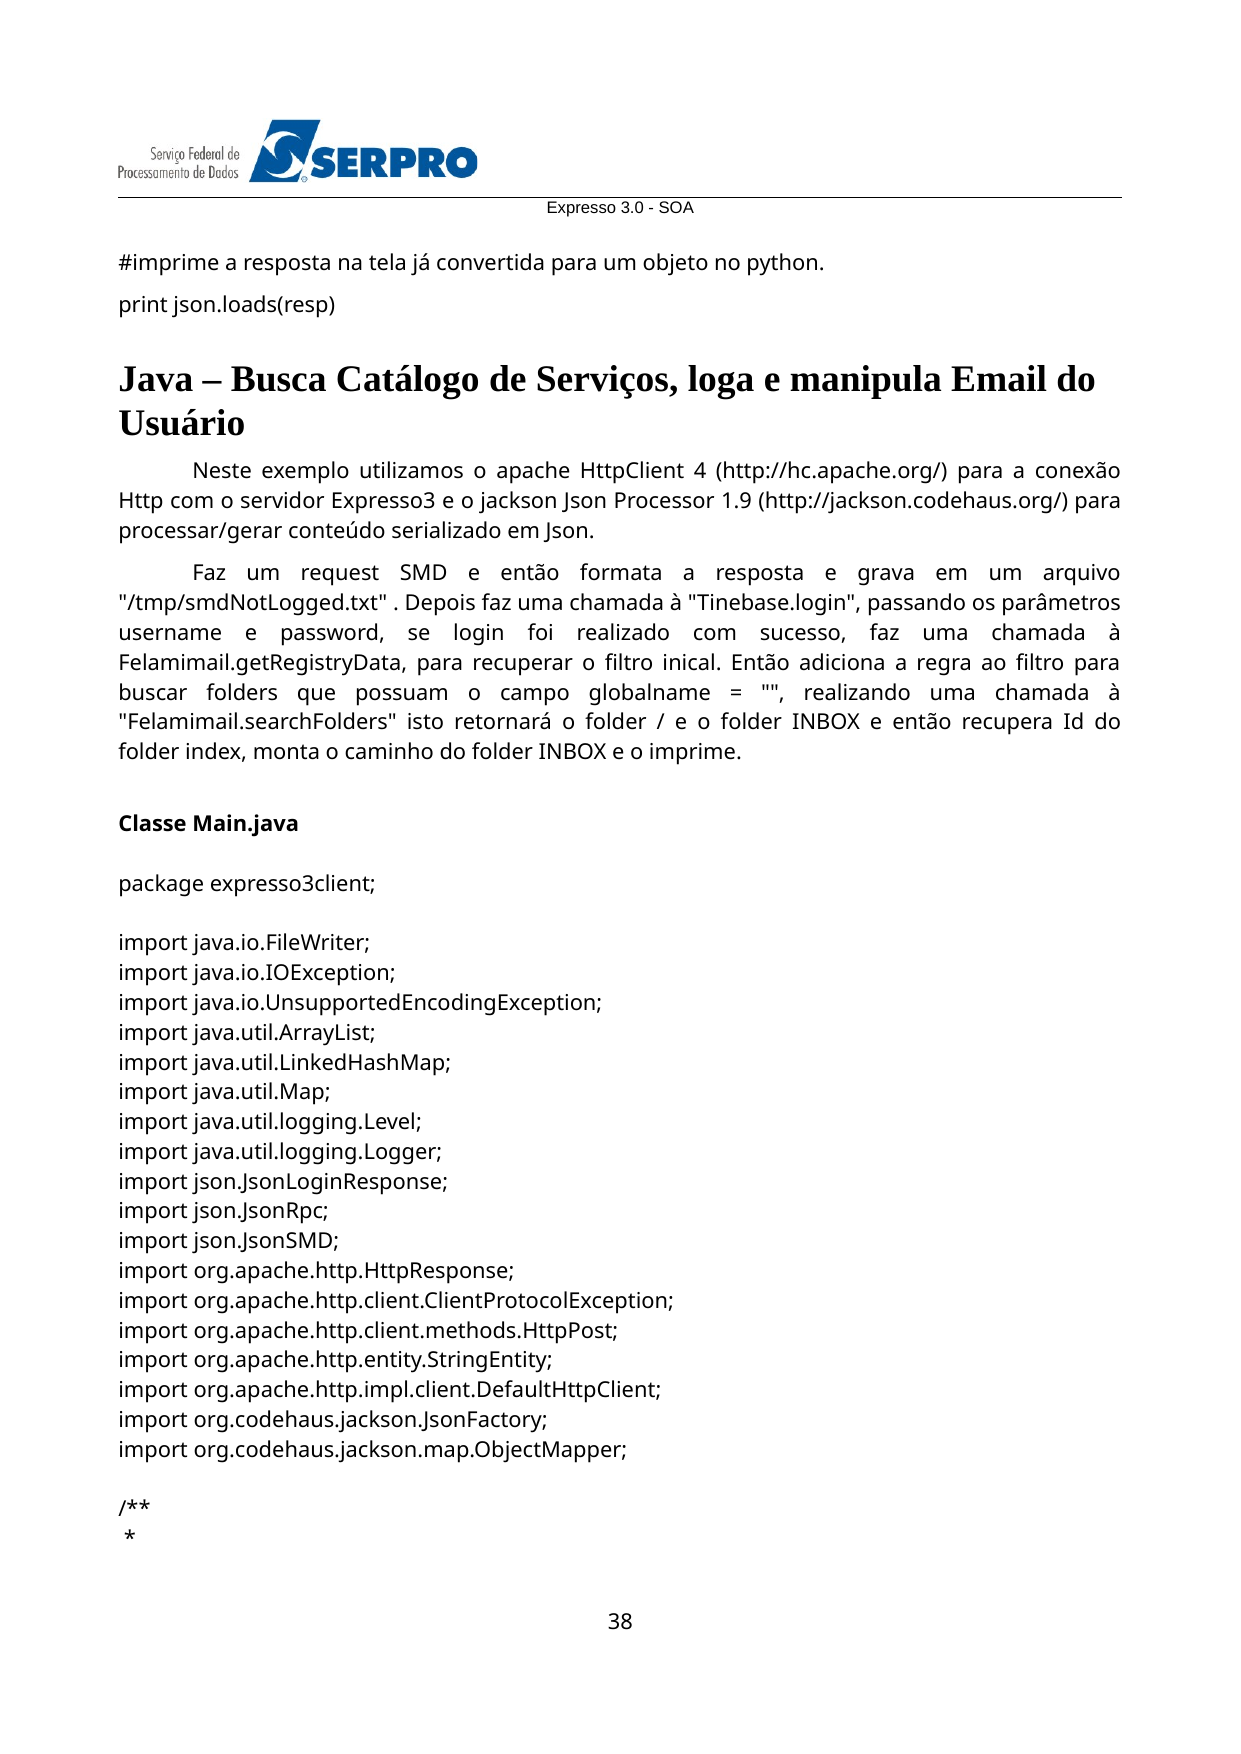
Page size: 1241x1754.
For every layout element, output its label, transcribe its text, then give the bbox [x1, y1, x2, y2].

text import org.apache.http.HttpResponse; [118, 1255, 1122, 1285]
text import java.util.logging.Level; [118, 1106, 1122, 1136]
text * [118, 1523, 1122, 1553]
text Faz um request SMD e então formata a resposta e grava em um arquivo "/tmp/smdNotLogged.txt" . Depois faz uma chamada à "Tinebase.login", passando os parâmetros username e password, se login foi realizado com sucesso, faz uma chamada à Felamimail.getRegistryData, para recuperar o filtro inical. Então adiciona a regra ao filtro para buscar folders que possuam o campo globalname = "", realizando uma chamada à "Felamimail.searchFolders" isto retornará o folder / e o folder INBOX e então recupera Id do folder index, monta o caminho do folder INBOX e o imprime. [118, 557, 1122, 766]
text import java.io.IOException; [118, 957, 1122, 987]
text /** [118, 1493, 1122, 1523]
text import json.JsonLoginResponse; [118, 1166, 1122, 1196]
text import org.apache.http.client.ClientProtocolException; [118, 1285, 1122, 1315]
text #imprime a resposta na tela já convertida para um objeto no python. [118, 247, 1122, 277]
text import json.JsonSMD; [118, 1225, 1122, 1255]
text import org.codehaus.jackson.map.ObjectMapper; [118, 1434, 1122, 1464]
text import java.util.LinkedHashMap; [118, 1047, 1122, 1076]
text import json.JsonRpc; [118, 1196, 1122, 1225]
text package expresso3client; [118, 868, 1122, 898]
text import java.io.UnsupportedEncodingException; [118, 987, 1122, 1017]
picture [118, 118, 478, 183]
text import java.io.FileWriter; [118, 927, 1122, 957]
text Neste exemplo utilizamos o apache HttpClient 4 (http://hc.apache.org/) para a conexão Http com o servidor Expresso3 e o jackson Json Processor 1.9 (http://jackson.codehaus.org/) para processar/gerar conteúdo serializado em Json. [118, 456, 1122, 545]
text import org.codehaus.jackson.JsonFactory; [118, 1404, 1122, 1434]
text import org.apache.http.impl.client.DefaultHttpClient; [118, 1374, 1122, 1404]
text import java.util.ArrayList; [118, 1017, 1122, 1047]
subtitle Java – Busca Catálogo de Serviços, loga e manipula Email do Usuário [118, 357, 1122, 443]
text import org.apache.http.client.methods.HttpPost; [118, 1315, 1122, 1344]
text import java.util.logging.Logger; [118, 1136, 1122, 1166]
text print json.loads(resp) [118, 289, 1122, 319]
text import org.apache.http.entity.StringEntity; [118, 1344, 1122, 1374]
text import java.util.Map; [118, 1076, 1122, 1106]
text Classe Main.java [118, 808, 1122, 838]
